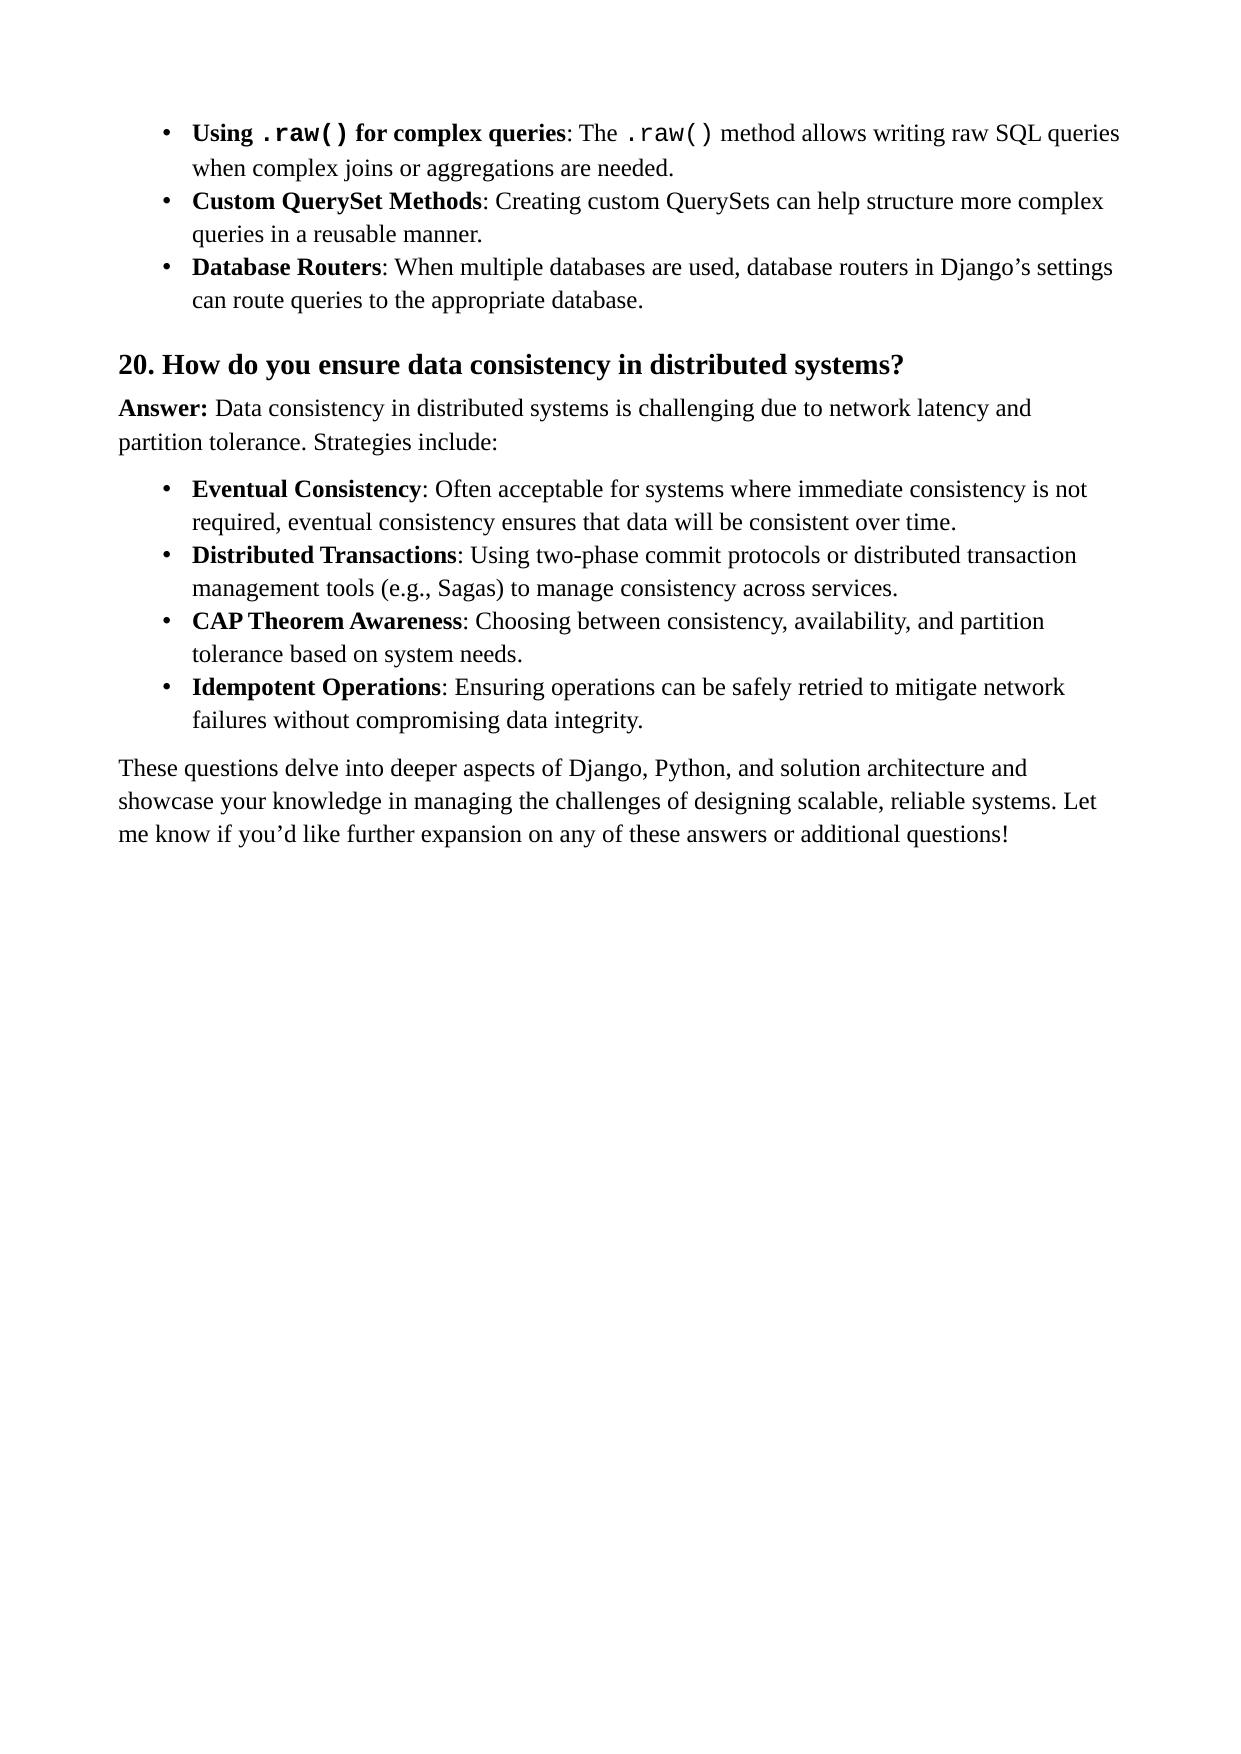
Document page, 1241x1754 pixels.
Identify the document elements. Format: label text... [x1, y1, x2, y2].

text These questions delve into deeper aspects of Django, Python, and solution architecture and showcase your knowledge in managing the challenges of designing scalable, reliable systems. Let me know if you’d like further expansion on any of these answers or additional questions! [118, 753, 1122, 848]
text Answer: Data consistency in distributed systems is challenging due to network latency and partition tolerance. Strategies include: [118, 393, 1122, 455]
list Eventual Consistency: Often acceptable for systems where immediate consistency is not required, eventual consistency ensures that data will be consistent over time. [162, 474, 1122, 536]
list Using .raw() for complex queries: The .raw() method allows writing raw SQL queries when complex joins or aggregations are needed. [162, 118, 1122, 182]
list Distributed Transactions: Using two-phase commit protocols or distributed transaction management tools (e.g., Sagas) to manage consistency across services. [162, 540, 1122, 602]
list Custom QuerySet Methods: Creating custom QuerySets can help structure more complex queries in a reusable manner. [162, 186, 1122, 248]
subtitle 20. How do you ensure data consistency in distributed systems? [118, 347, 1122, 381]
list CAP Theorem Awareness: Choosing between consistency, availability, and partition tolerance based on system needs. [162, 606, 1122, 668]
list Idempotent Operations: Ensuring operations can be safely retried to mitigate network failures without compromising data integrity. [162, 672, 1122, 734]
list Database Routers: When multiple databases are used, database routers in Django’s settings can route queries to the appropriate database. [162, 252, 1122, 314]
